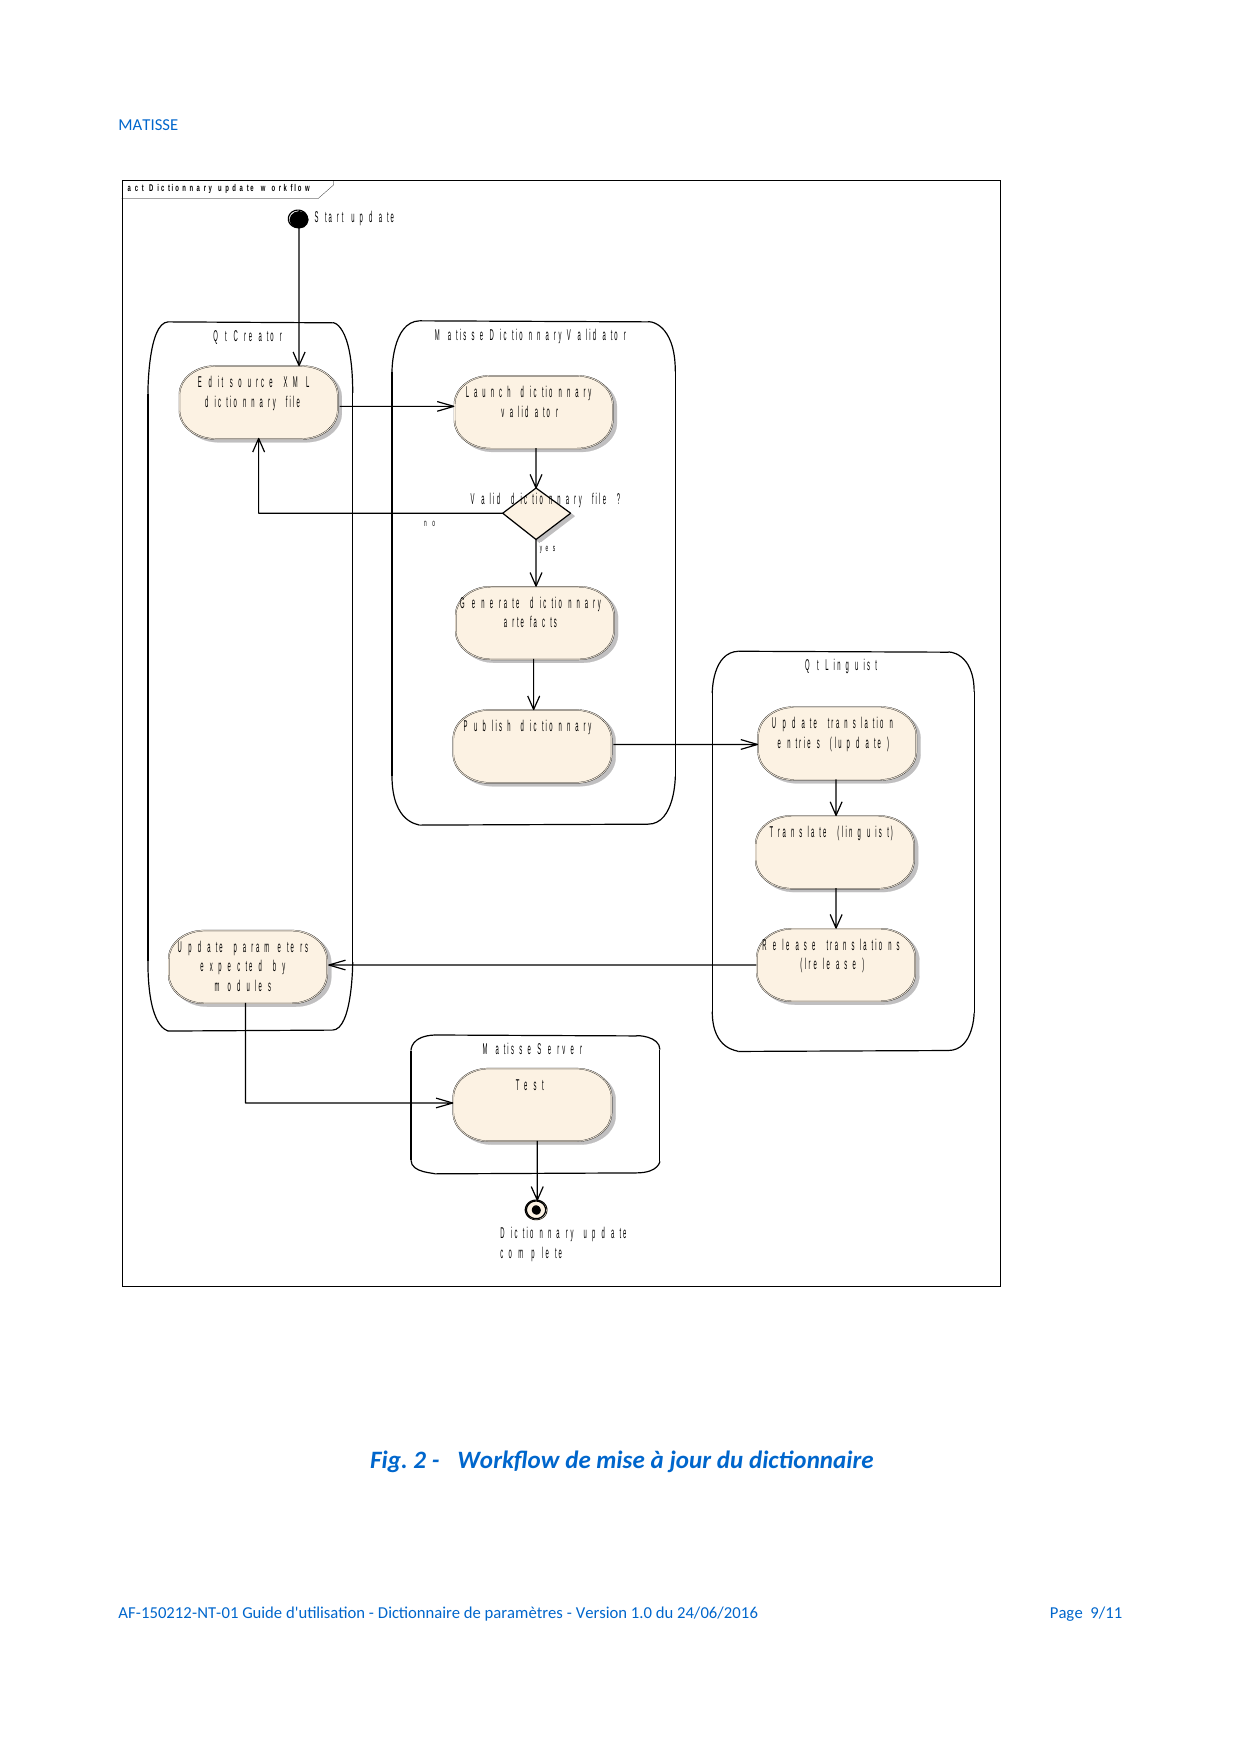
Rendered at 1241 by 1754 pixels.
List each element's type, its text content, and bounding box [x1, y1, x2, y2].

list Workflow de mise à jour du dictionnaire [118, 1449, 1122, 1474]
